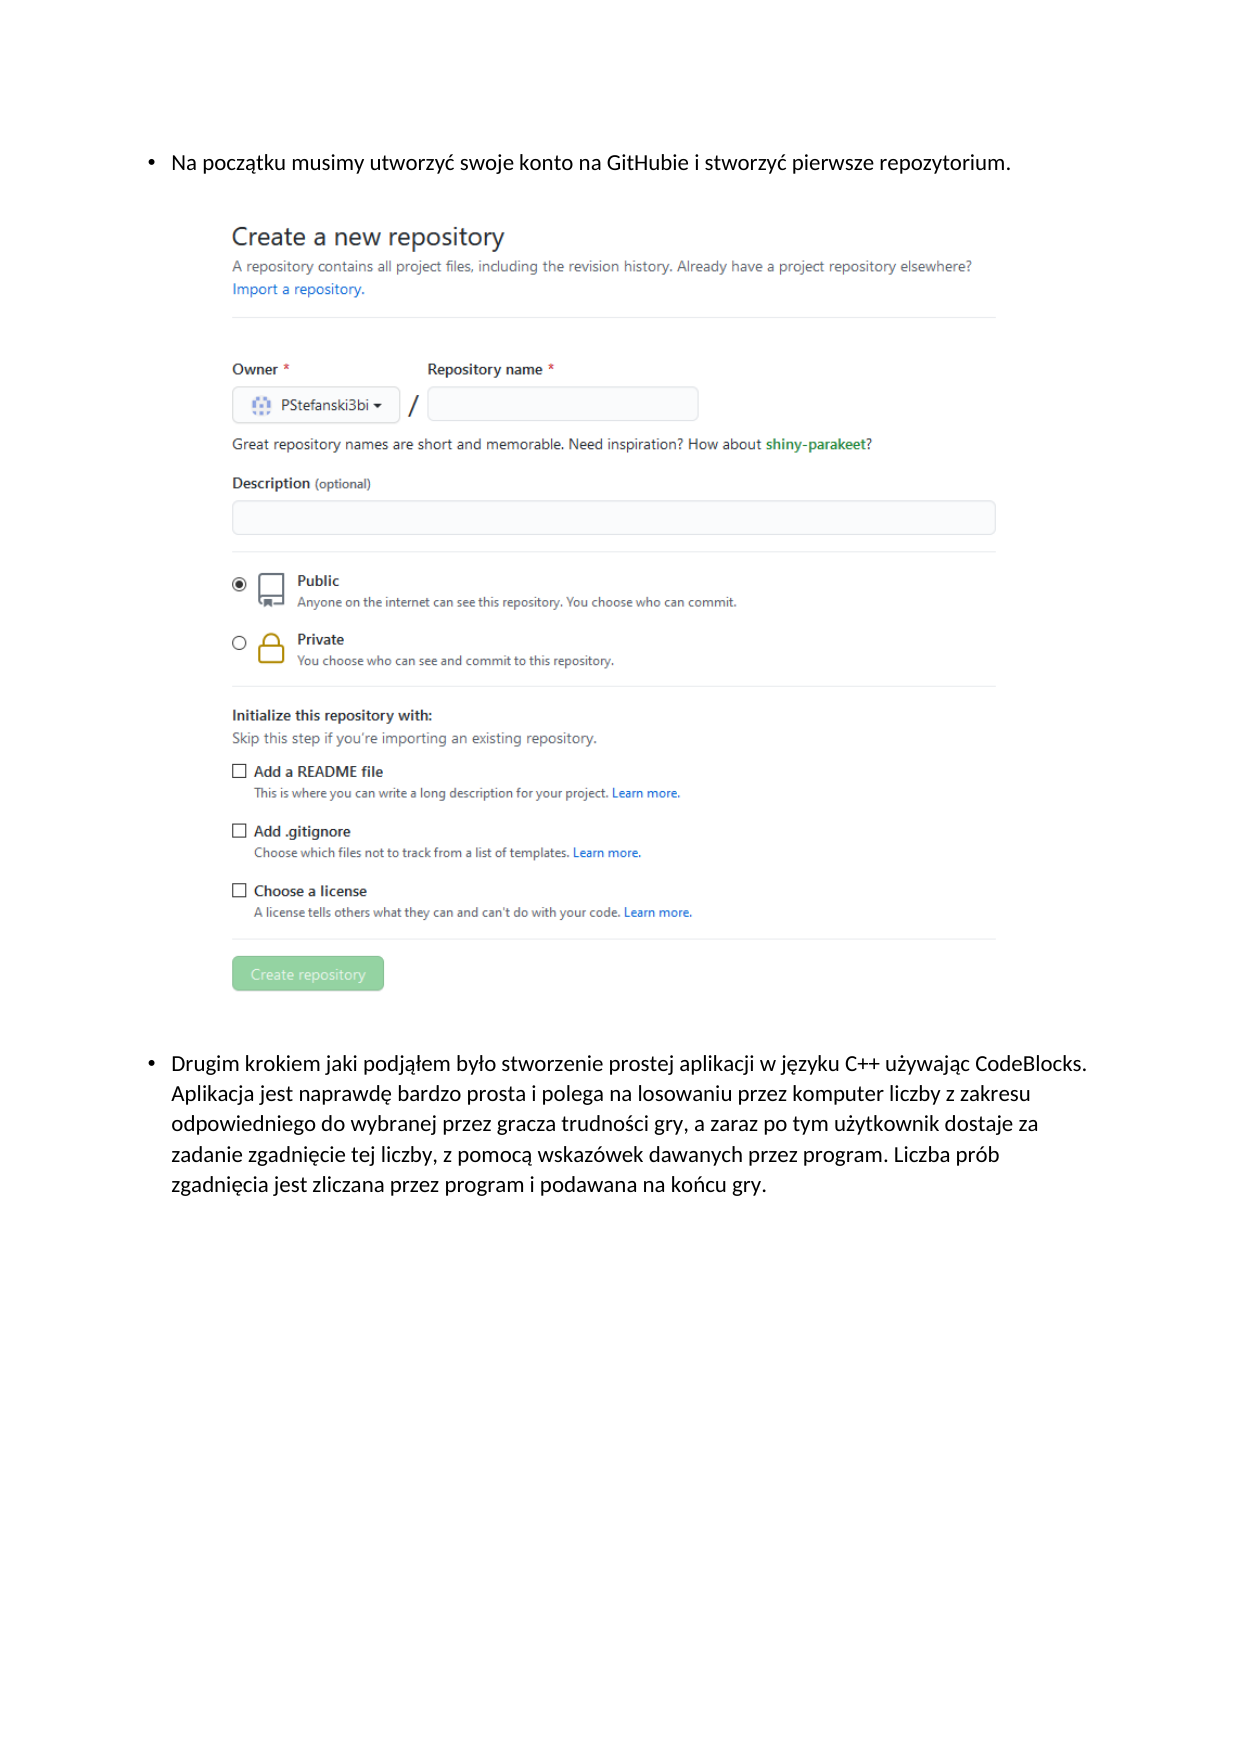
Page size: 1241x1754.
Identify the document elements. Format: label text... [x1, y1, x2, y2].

picture [191, 202, 1023, 1008]
list Drugim krokiem jaki podjąłem było stworzenie prostej aplikacji w języku C++ używając CodeBlocks. Aplikacja jest naprawdę bardzo prosta i polega na losowaniu przez komputer liczby z zakresu odpowiedniego do wybranej przez gracza trudności gry, a zaraz po tym użytkownik dostaje za zadanie zgadnięcie tej liczby, z pomocą wskazówek dawanych przez program. Liczba prób zgadnięcia jest zliczana przez program i podawana na końcu gry. [148, 1049, 1093, 1198]
list Na początku musimy utworzyć swoje konto na GitHubie i stworzyć pierwsze repozytorium. [148, 148, 1093, 176]
